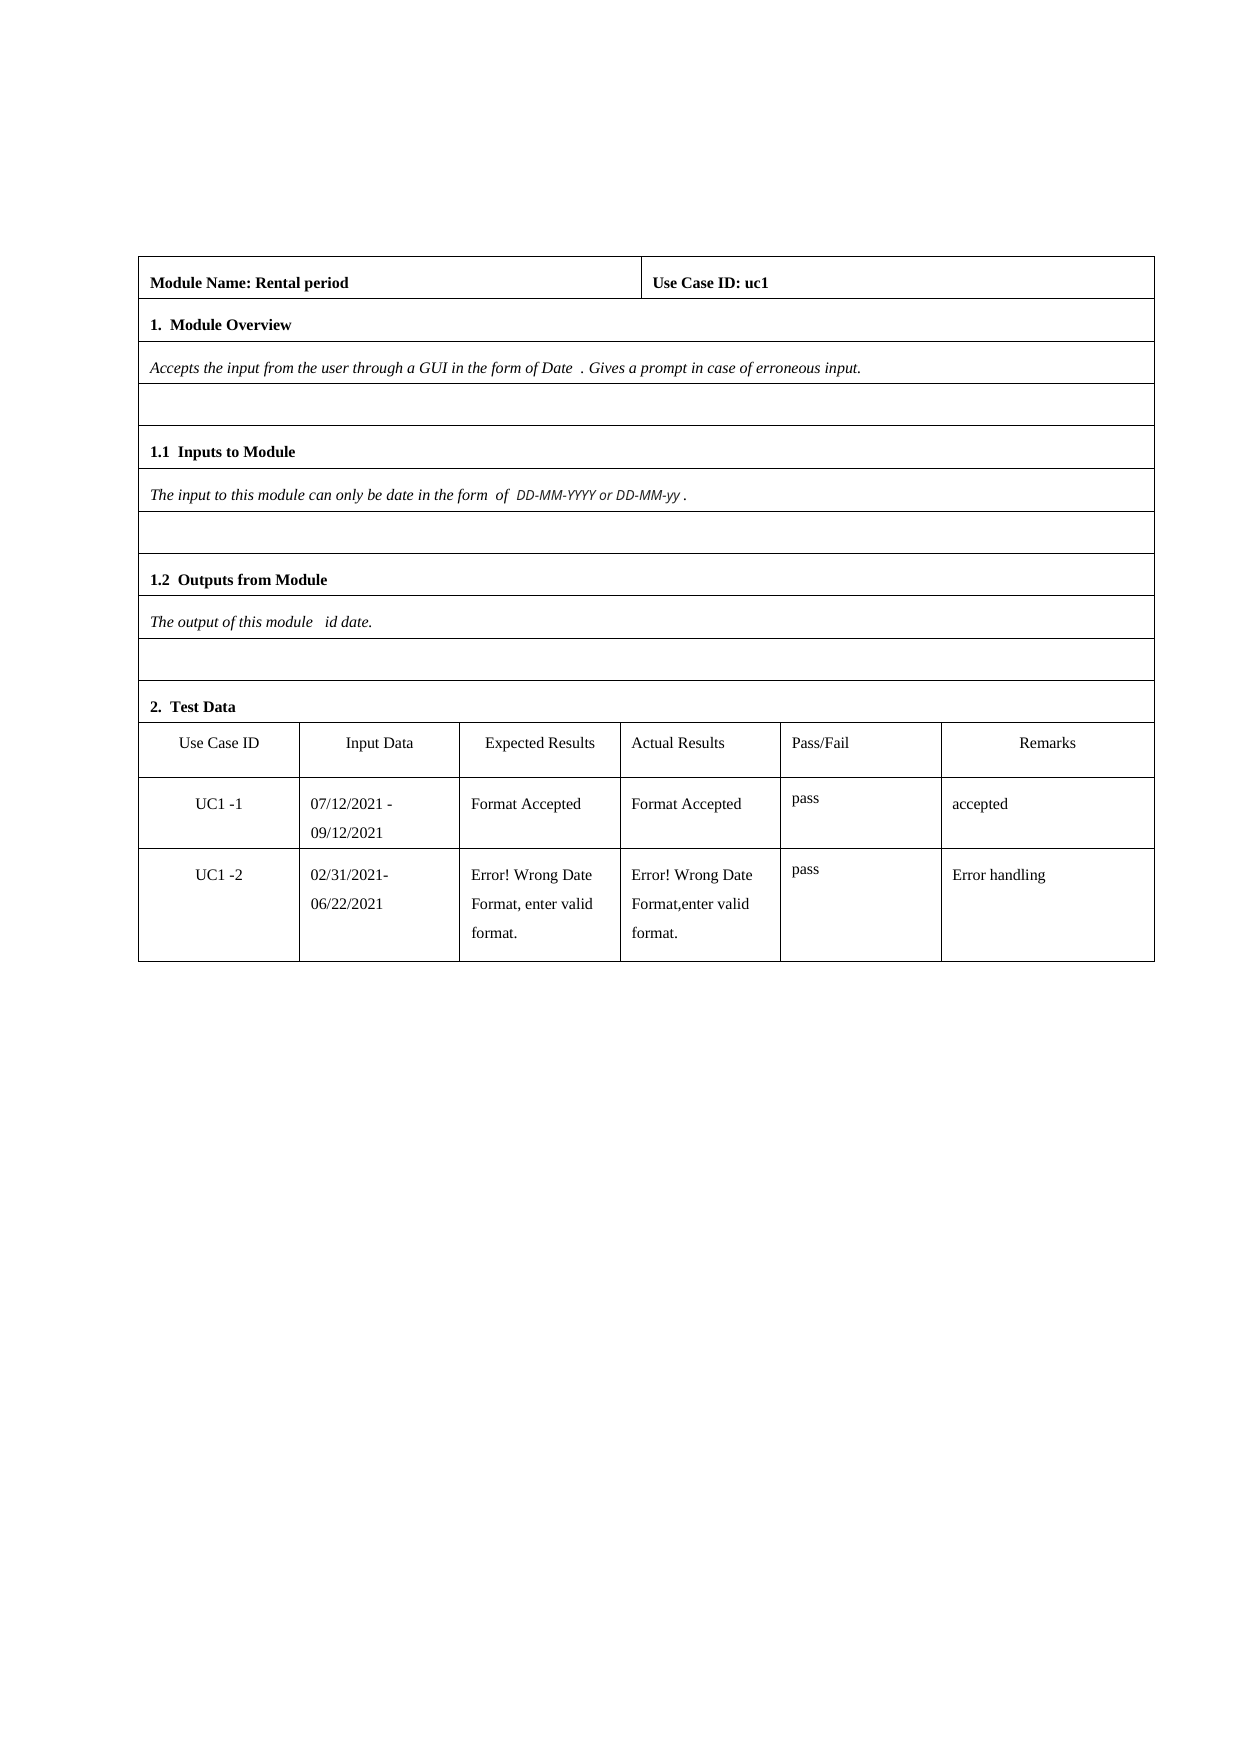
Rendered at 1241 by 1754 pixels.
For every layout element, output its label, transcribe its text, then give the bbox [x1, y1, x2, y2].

table_cell Actual Results [621, 723, 780, 777]
table_cell Format Accepted [460, 778, 620, 848]
table_cell The input to this module can only be date in the form of DD-MM-YYYY or DD-MM-yy . [139, 469, 1154, 511]
table_cell Format Accepted [621, 778, 780, 848]
table_cell accepted [942, 778, 1154, 848]
table_cell pass [781, 849, 941, 961]
table_cell 1.2 Outputs from Module [139, 554, 1154, 595]
table_header Module Name: Rental period [139, 257, 641, 298]
table_cell Error! Wrong Date Format, enter valid format. [460, 849, 620, 961]
table_cell [139, 512, 1154, 553]
table_cell [139, 384, 1154, 425]
table_cell UC1 -2 [139, 849, 299, 961]
table_cell Error handling [942, 849, 1154, 961]
table_cell Expected Results [460, 723, 620, 777]
table_cell 2. Test Data [139, 681, 1154, 722]
table_cell 07/12/2021 -09/12/2021 [300, 778, 459, 848]
table_cell Use Case ID [139, 723, 299, 777]
table_cell The output of this module id date. [139, 596, 1154, 638]
table_cell 1.1 Inputs to Module [139, 426, 1154, 467]
table_header Use Case ID: uc1 [642, 257, 1154, 298]
table_cell Pass/Fail [781, 723, 941, 777]
table_cell UC1 -1 [139, 778, 299, 848]
table_cell Accepts the input from the user through a GUI in the form of Date . Gives a prompt in case of erroneous input. [139, 342, 1154, 383]
table_cell pass [781, 778, 941, 848]
table_cell [139, 639, 1154, 680]
table_cell 02/31/2021- 06/22/2021 [300, 849, 459, 961]
table_cell Remarks [942, 723, 1154, 777]
table_cell Input Data [300, 723, 459, 777]
table_cell Error! Wrong Date Format,enter valid format. [621, 849, 780, 961]
table_cell 1. Module Overview [139, 299, 1154, 341]
